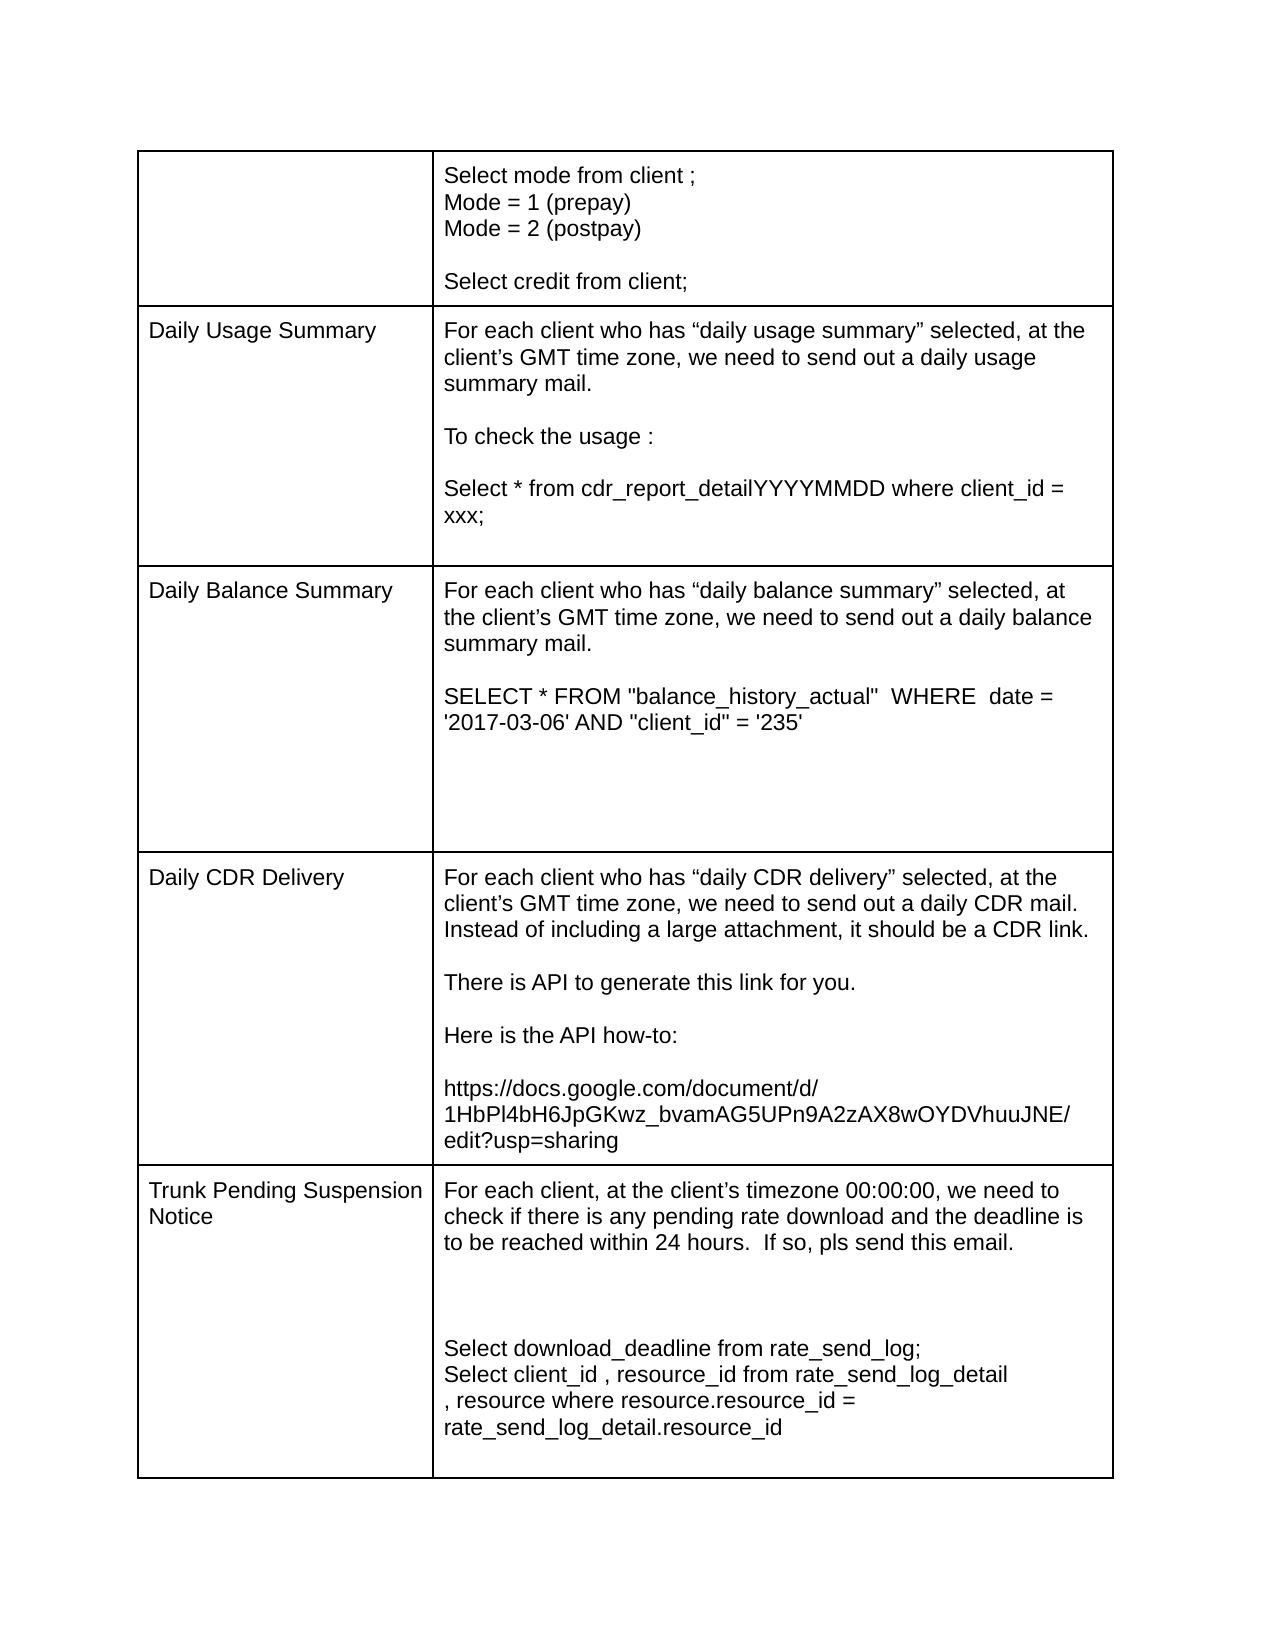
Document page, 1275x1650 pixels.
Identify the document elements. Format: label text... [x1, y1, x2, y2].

table_cell Daily Usage Summary [139, 307, 432, 565]
table_cell Daily Balance Summary [139, 567, 432, 851]
table_cell For each client who has “daily usage summary” selected, at the client’s GMT time zone, we need to send out a daily usage summary mail. To check the usage : Select * from cdr_report_detailYYYYMMDD where client_id = xxx; [434, 307, 1112, 565]
table_cell Trunk Pending Suspension Notice [139, 1166, 432, 1477]
table_cell For each client, at the client’s timezone 00:00:00, we need to check if there is any pending rate download and the deadline is to be reached within 24 hours. If so, pls send this email. Select download_deadline from rate_send_log; Select client_id , resource_id from rate_send_log_detail , resource where resource.resource_id = rate_send_log_detail.resource_id [434, 1166, 1112, 1477]
table_cell For each client who has “daily CDR delivery” selected, at the client’s GMT time zone, we need to send out a daily CDR mail. Instead of including a large attachment, it should be a CDR link. There is API to generate this link for you. Here is the API how-to: https://docs.google.com/document/d/1HbPl4bH6JpGKwz_bvamAG5UPn9A2zAX8wOYDVhuuJNE/edit?usp=sharing [434, 853, 1112, 1164]
table_cell For each client who has “daily balance summary” selected, at the client’s GMT time zone, we need to send out a daily balance summary mail. SELECT * FROM "balance_history_actual" WHERE date = '2017-03-06' AND "client_id" = '235' [434, 567, 1112, 851]
table_cell Daily CDR Delivery [139, 853, 432, 1164]
table_cell Select mode from client ; Mode = 1 (prepay) Mode = 2 (postpay) Select credit from client; [434, 152, 1112, 305]
table_cell [139, 152, 432, 305]
